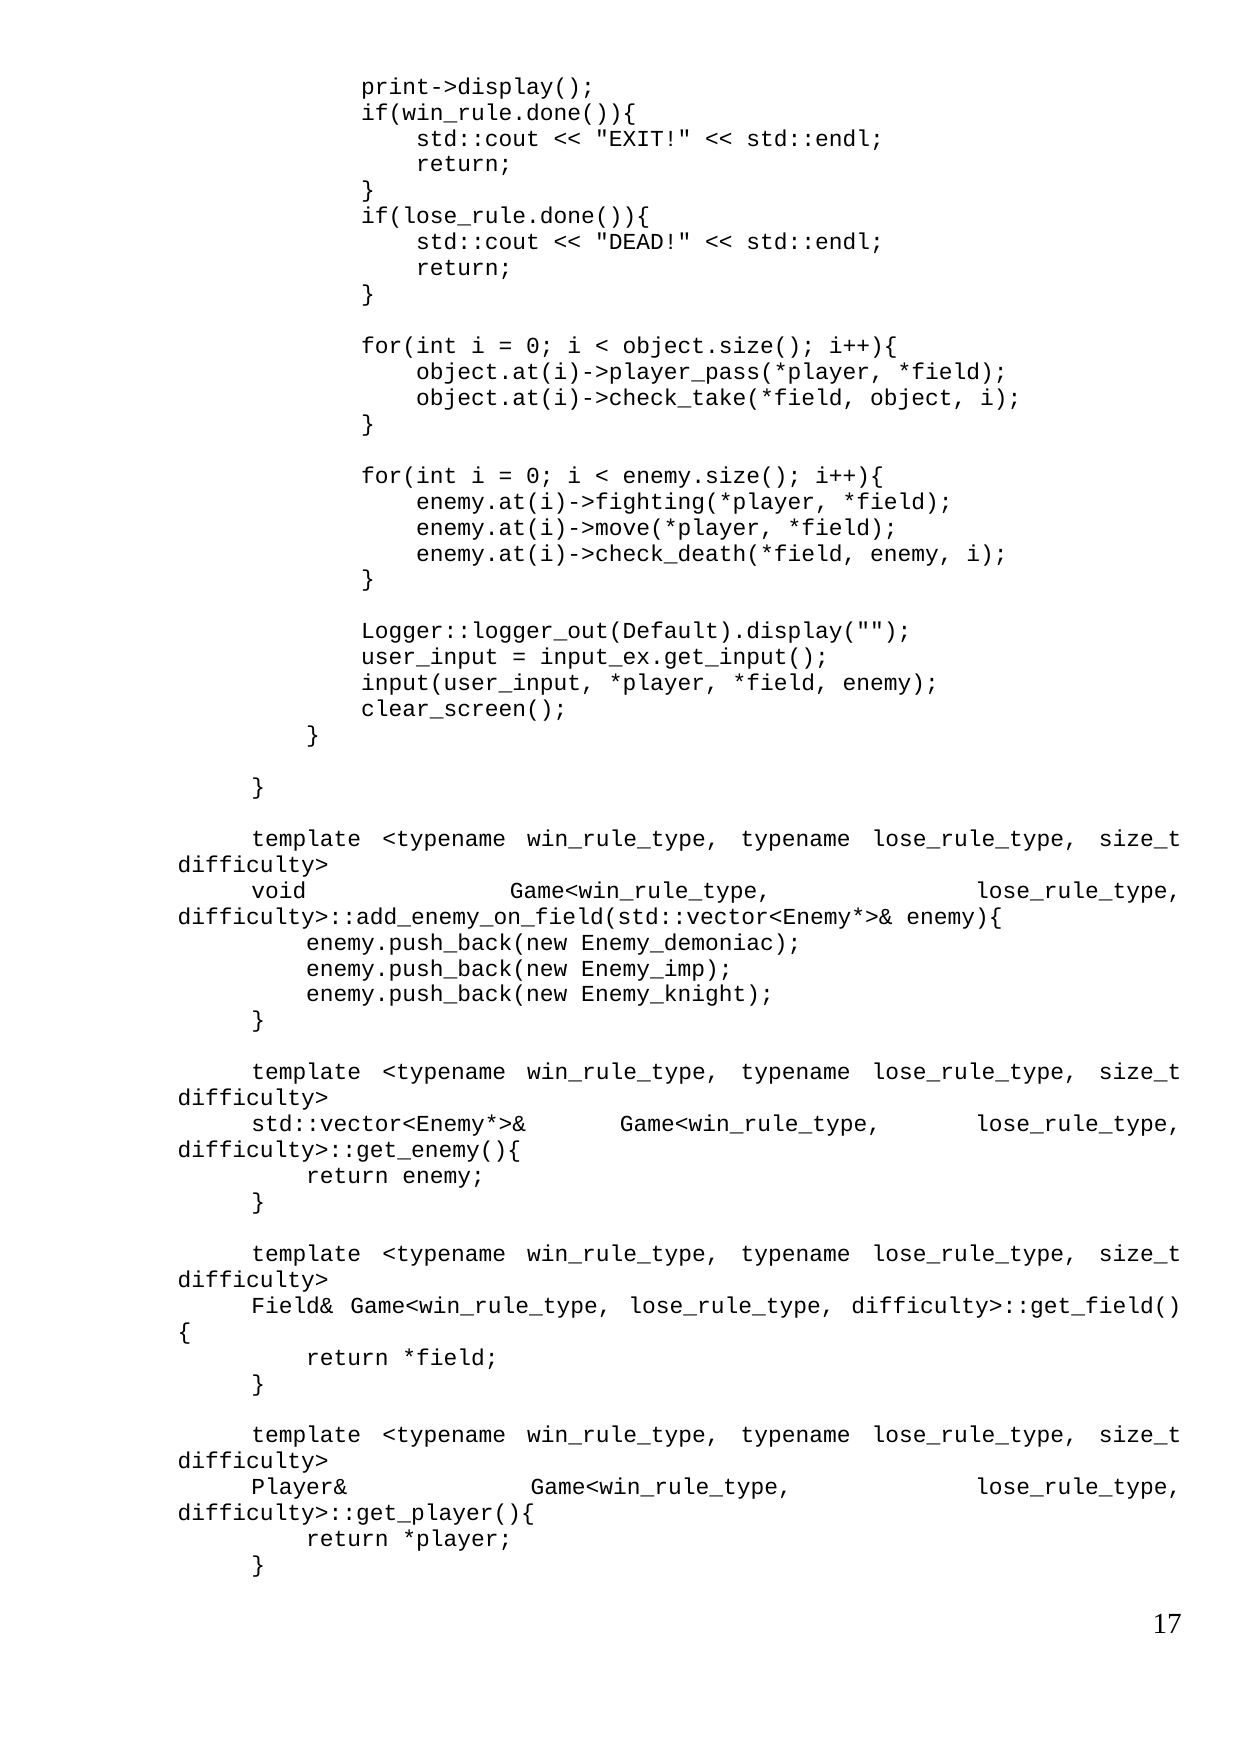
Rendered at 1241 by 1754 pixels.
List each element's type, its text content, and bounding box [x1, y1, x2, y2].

text object.at(i)->check_take(*field, object, i); [177, 386, 1181, 412]
text return *field; [177, 1346, 1181, 1372]
text template <typename win_rule_type, typename lose_rule_type, size_t difficulty> [177, 827, 1181, 879]
text print->display(); [177, 75, 1181, 101]
text Player& Game<win_rule_type, lose_rule_type, difficulty>::get_player(){ [177, 1476, 1181, 1527]
text } [177, 1190, 1181, 1216]
text object.at(i)->player_pass(*player, *field); [177, 360, 1181, 386]
text template <typename win_rule_type, typename lose_rule_type, size_t difficulty> [177, 1242, 1181, 1294]
text user_input = input_ex.get_input(); [177, 646, 1181, 672]
text } [177, 1009, 1181, 1035]
text Field& Game<win_rule_type, lose_rule_type, difficulty>::get_field(){ [177, 1294, 1181, 1346]
text input(user_input, *player, *field, enemy); [177, 672, 1181, 697]
text return *player; [177, 1527, 1181, 1553]
text return enemy; [177, 1164, 1181, 1190]
text std::cout << "EXIT!" << std::endl; [177, 127, 1181, 153]
text } [177, 568, 1181, 594]
text } [177, 412, 1181, 438]
text } [177, 775, 1181, 801]
text template <typename win_rule_type, typename lose_rule_type, size_t difficulty> [177, 1061, 1181, 1112]
text return; [177, 153, 1181, 179]
text template <typename win_rule_type, typename lose_rule_type, size_t difficulty> [177, 1424, 1181, 1476]
text std::vector<Enemy*>& Game<win_rule_type, lose_rule_type, difficulty>::get_enemy(){ [177, 1112, 1181, 1164]
text enemy.push_back(new Enemy_imp); [177, 957, 1181, 983]
text if(win_rule.done()){ [177, 101, 1181, 127]
text enemy.at(i)->move(*player, *field); [177, 516, 1181, 542]
text } [177, 1372, 1181, 1398]
text return; [177, 257, 1181, 282]
text Logger::logger_out(Default).display(""); [177, 620, 1181, 646]
text enemy.at(i)->check_death(*field, enemy, i); [177, 542, 1181, 568]
text } [177, 282, 1181, 308]
text void Game<win_rule_type, lose_rule_type, difficulty>::add_enemy_on_field(std::vector<Enemy*>& enemy){ [177, 879, 1181, 931]
text enemy.push_back(new Enemy_knight); [177, 983, 1181, 1009]
text } [177, 179, 1181, 205]
text enemy.push_back(new Enemy_demoniac); [177, 931, 1181, 957]
text enemy.at(i)->fighting(*player, *field); [177, 490, 1181, 516]
text std::cout << "DEAD!" << std::endl; [177, 231, 1181, 257]
text clear_screen(); [177, 697, 1181, 723]
text } [177, 723, 1181, 749]
text for(int i = 0; i < object.size(); i++){ [177, 334, 1181, 360]
text } [177, 1553, 1181, 1579]
text if(lose_rule.done()){ [177, 205, 1181, 231]
text for(int i = 0; i < enemy.size(); i++){ [177, 464, 1181, 490]
